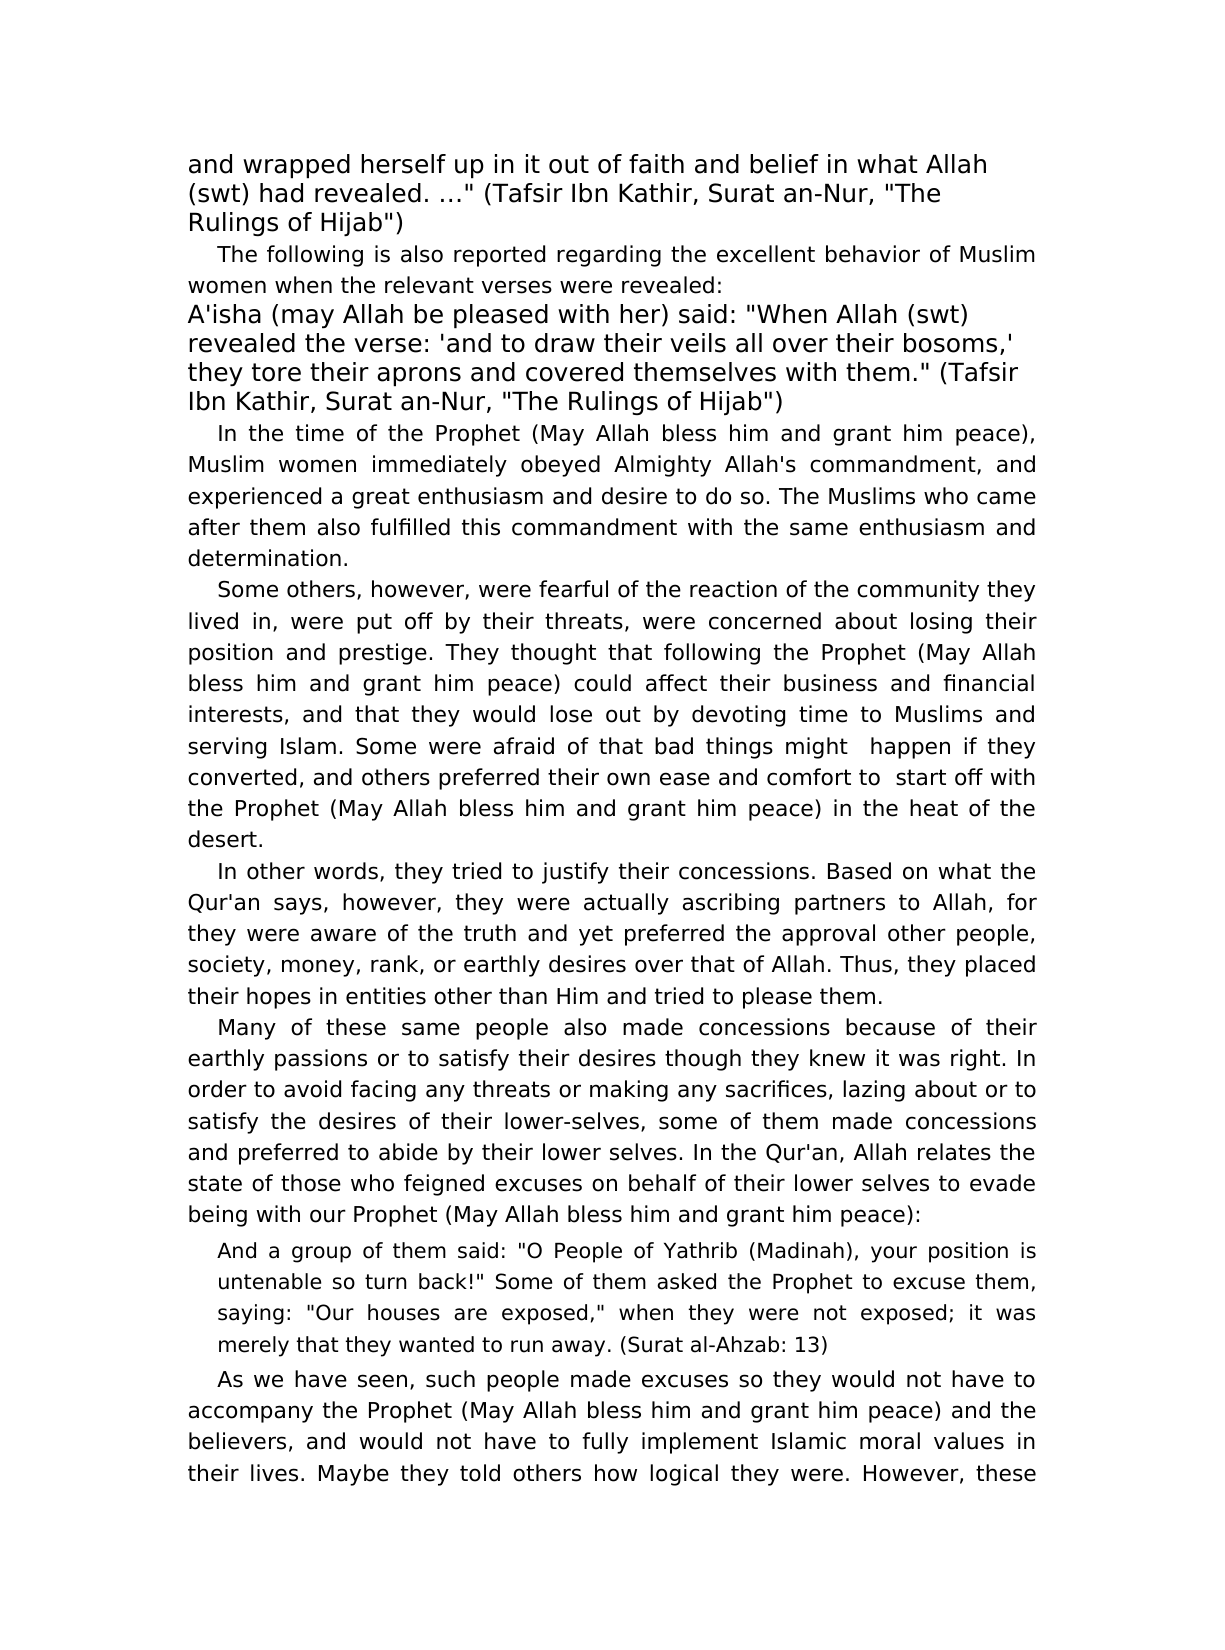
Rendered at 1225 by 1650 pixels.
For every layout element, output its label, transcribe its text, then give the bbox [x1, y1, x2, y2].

text A'isha (may Allah be pleased with her) said: "When Allah (swt) revealed the verse: 'and to draw their veils all over their bosoms,' they tore their aprons and covered themselves with them." (Tafsir Ibn Kathir, Surat an-Nur, "The Rulings of Hijab") [187, 300, 1037, 417]
text The following is also reported regarding the excellent behavior of Muslim women when the relevant verses were revealed: [187, 237, 1037, 300]
text In other words, they tried to justify their concessions. Based on what the Qur'an says, however, they were actually ascribing partners to Allah, for they were aware of the truth and yet preferred the approval other people, society, money, rank, or earthly desires over that of Allah. Thus, they placed their hopes in entities other than Him and tried to please them. [187, 854, 1037, 1010]
text As we have seen, such people made excuses so they would not have to accompany the Prophet (May Allah bless him and grant him peace) and the believers, and would not have to fully implement Islamic moral values in their lives. Maybe they told others how logical they were. However, these [187, 1362, 1037, 1487]
text In the time of the Prophet (May Allah bless him and grant him peace), Muslim women immediately obeyed Almighty Allah's commandment, and experienced a great enthusiasm and desire to do so. The Muslims who came after them also fulfilled this commandment with the same enthusiasm and determination. [187, 417, 1037, 573]
text and wrapped herself up in it out of faith and belief in what Allah (swt) had revealed. …" (Tafsir Ibn Kathir, Surat an-Nur, "The Rulings of Hijab") [187, 150, 1037, 237]
text And a group of them said: "O People of Yathrib (Madinah), your position is untenable so turn back!" Some of them asked the Prophet to excuse them, saying: "Our houses are exposed," when they were not exposed; it was merely that they wanted to run away. (Surat al-Ahzab: 13) [217, 1233, 1037, 1358]
text Some others, however, were fearful of the reaction of the community they lived in, were put off by their threats, were concerned about losing their position and prestige. They thought that following the Prophet (May Allah bless him and grant him peace) could affect their business and financial interests, and that they would lose out by devoting time to Muslims and serving Islam. Some were afraid of that bad things might happen if they converted, and others preferred their own ease and comfort to start off with the Prophet (May Allah bless him and grant him peace) in the heat of the desert. [187, 573, 1037, 854]
text Many of these same people also made concessions because of their earthly passions or to satisfy their desires though they knew it was right. In order to avoid facing any threats or making any sacrifices, lazing about or to satisfy the desires of their lower-selves, some of them made concessions and preferred to abide by their lower selves. In the Qur'an, Allah relates the state of those who feigned excuses on behalf of their lower selves to evade being with our Prophet (May Allah bless him and grant him peace): [187, 1010, 1037, 1229]
